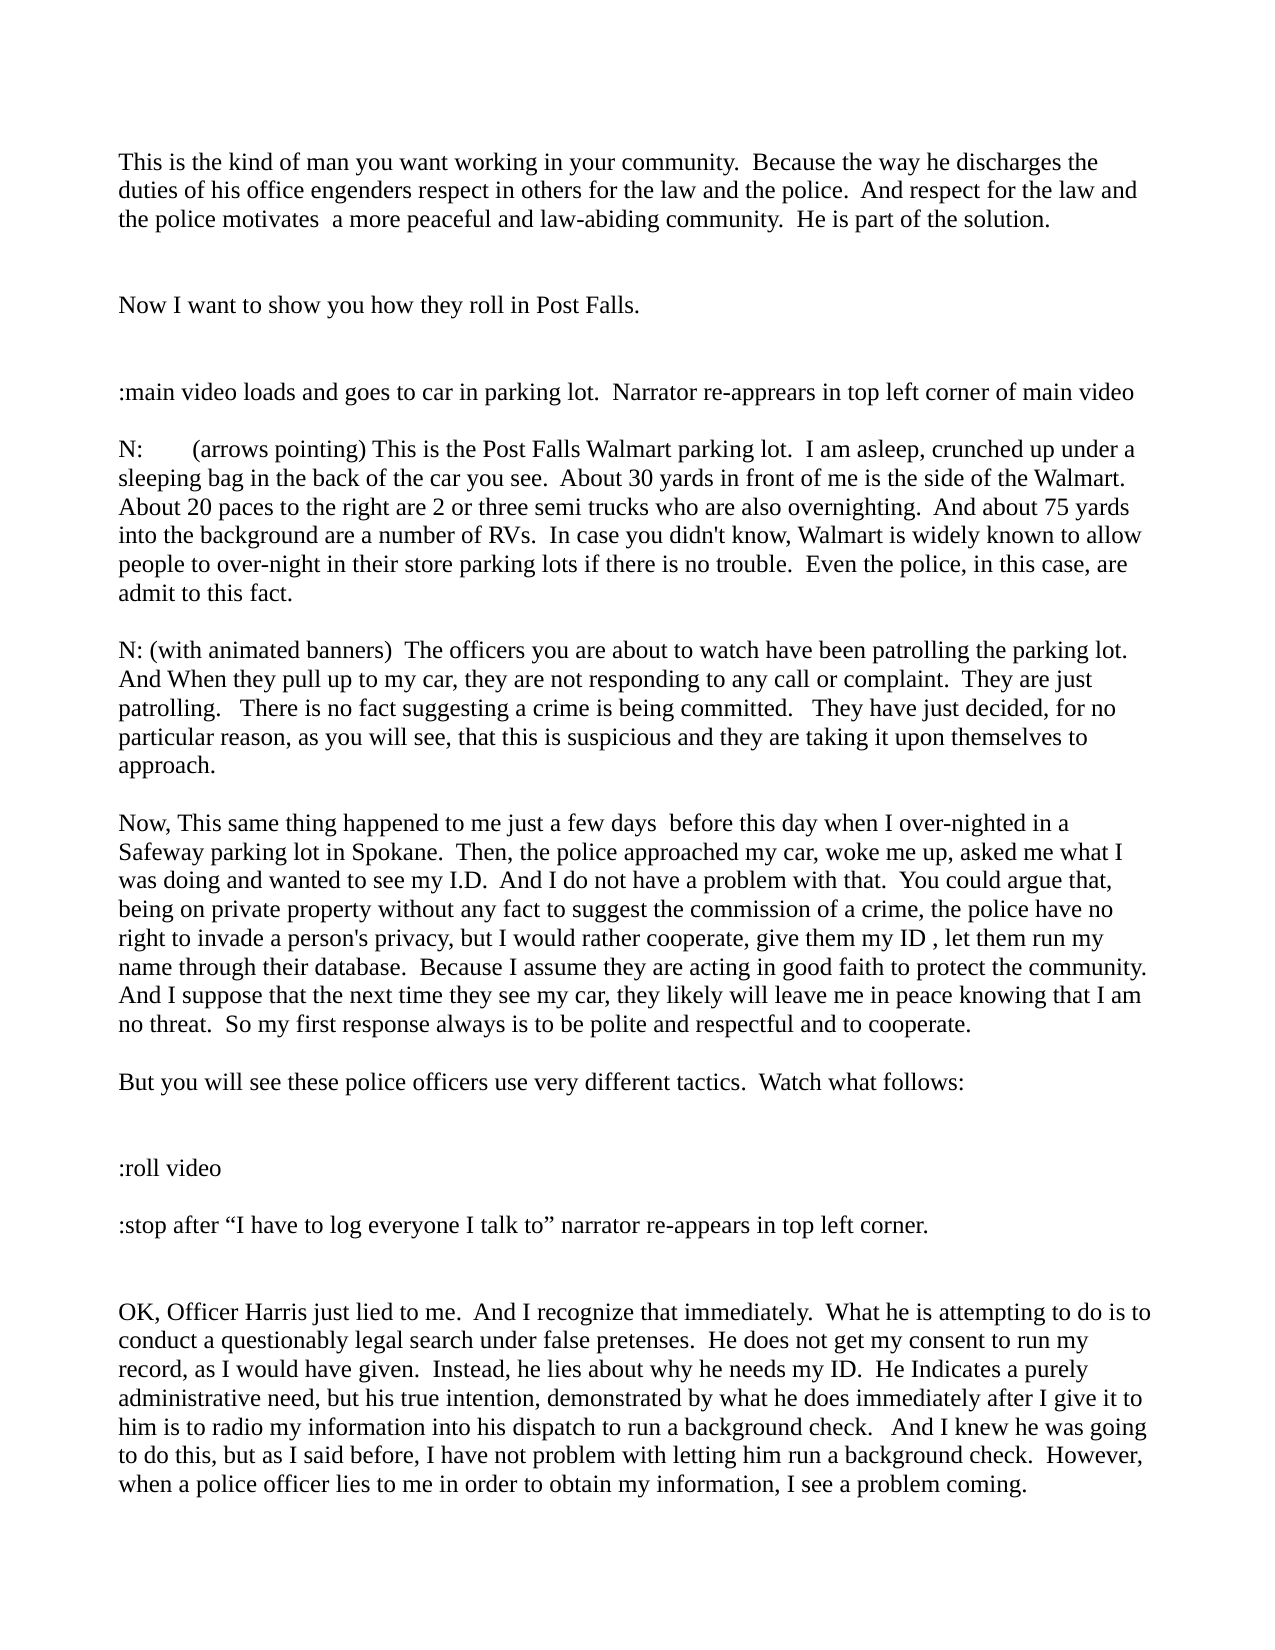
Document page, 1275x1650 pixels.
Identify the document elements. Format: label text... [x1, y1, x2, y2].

text N: (arrows pointing) This is the Post Falls Walmart parking lot. I am asleep, crunched up under a sleeping bag in the back of the car you see. About 30 yards in front of me is the side of the Walmart. About 20 paces to the right are 2 or three semi trucks who are also overnighting. And about 75 yards into the background are a number of RVs. In case you didn't know, Walmart is widely known to allow people to over-night in their store parking lots if there is no trouble. Even the police, in this case, are admit to this fact. [118, 434, 1157, 607]
text This is the kind of man you want working in your community. Because the way he discharges the duties of his office engenders respect in others for the law and the police. And respect for the law and the police motivates a more peaceful and law-abiding community. He is part of the solution. [118, 147, 1157, 233]
text :roll video [118, 1153, 1157, 1182]
text But you will see these police officers use very different tactics. Watch what follows: [118, 1067, 1157, 1096]
text N: (with animated banners) The officers you are about to watch have been patrolling the parking lot. And When they pull up to my car, they are not responding to any call or complaint. They are just patrolling. There is no fact suggesting a crime is being committed. They have just decided, for no particular reason, as you will see, that this is suspicious and they are taking it upon themselves to approach. [118, 636, 1157, 779]
text :stop after “I have to log everyone I talk to” narrator re-appears in top left corner. [118, 1211, 1157, 1239]
text Now, This same thing happened to me just a few days before this day when I over-nighted in a Safeway parking lot in Spokane. Then, the police approached my car, woke me up, asked me what I was doing and wanted to see my I.D. And I do not have a problem with that. You could argue that, being on private property without any fact to suggest the commission of a crime, the police have no right to invade a person's privacy, but I would rather cooperate, give them my ID , let them run my name through their database. Because I assume they are acting in good faith to protect the community. And I suppose that the next time they see my car, they likely will leave me in peace knowing that I am no threat. So my first response always is to be polite and respectful and to cooperate. [118, 808, 1157, 1038]
text Now I want to show you how they roll in Post Falls. [118, 291, 1157, 319]
text OK, Officer Harris just lied to me. And I recognize that immediately. What he is attempting to do is to conduct a questionably legal search under false pretenses. He does not get my consent to run my record, as I would have given. Instead, he lies about why he needs my ID. He Indicates a purely administrative need, but his true intention, demonstrated by what he does immediately after I give it to him is to radio my information into his dispatch to run a background check. And I knew he was going to do this, but as I said before, I have not problem with letting him run a background check. However, when a police officer lies to me in order to obtain my information, I see a problem coming. [118, 1297, 1157, 1498]
text :main video loads and goes to car in parking lot. Narrator re-apprears in top left corner of main video [118, 377, 1157, 406]
